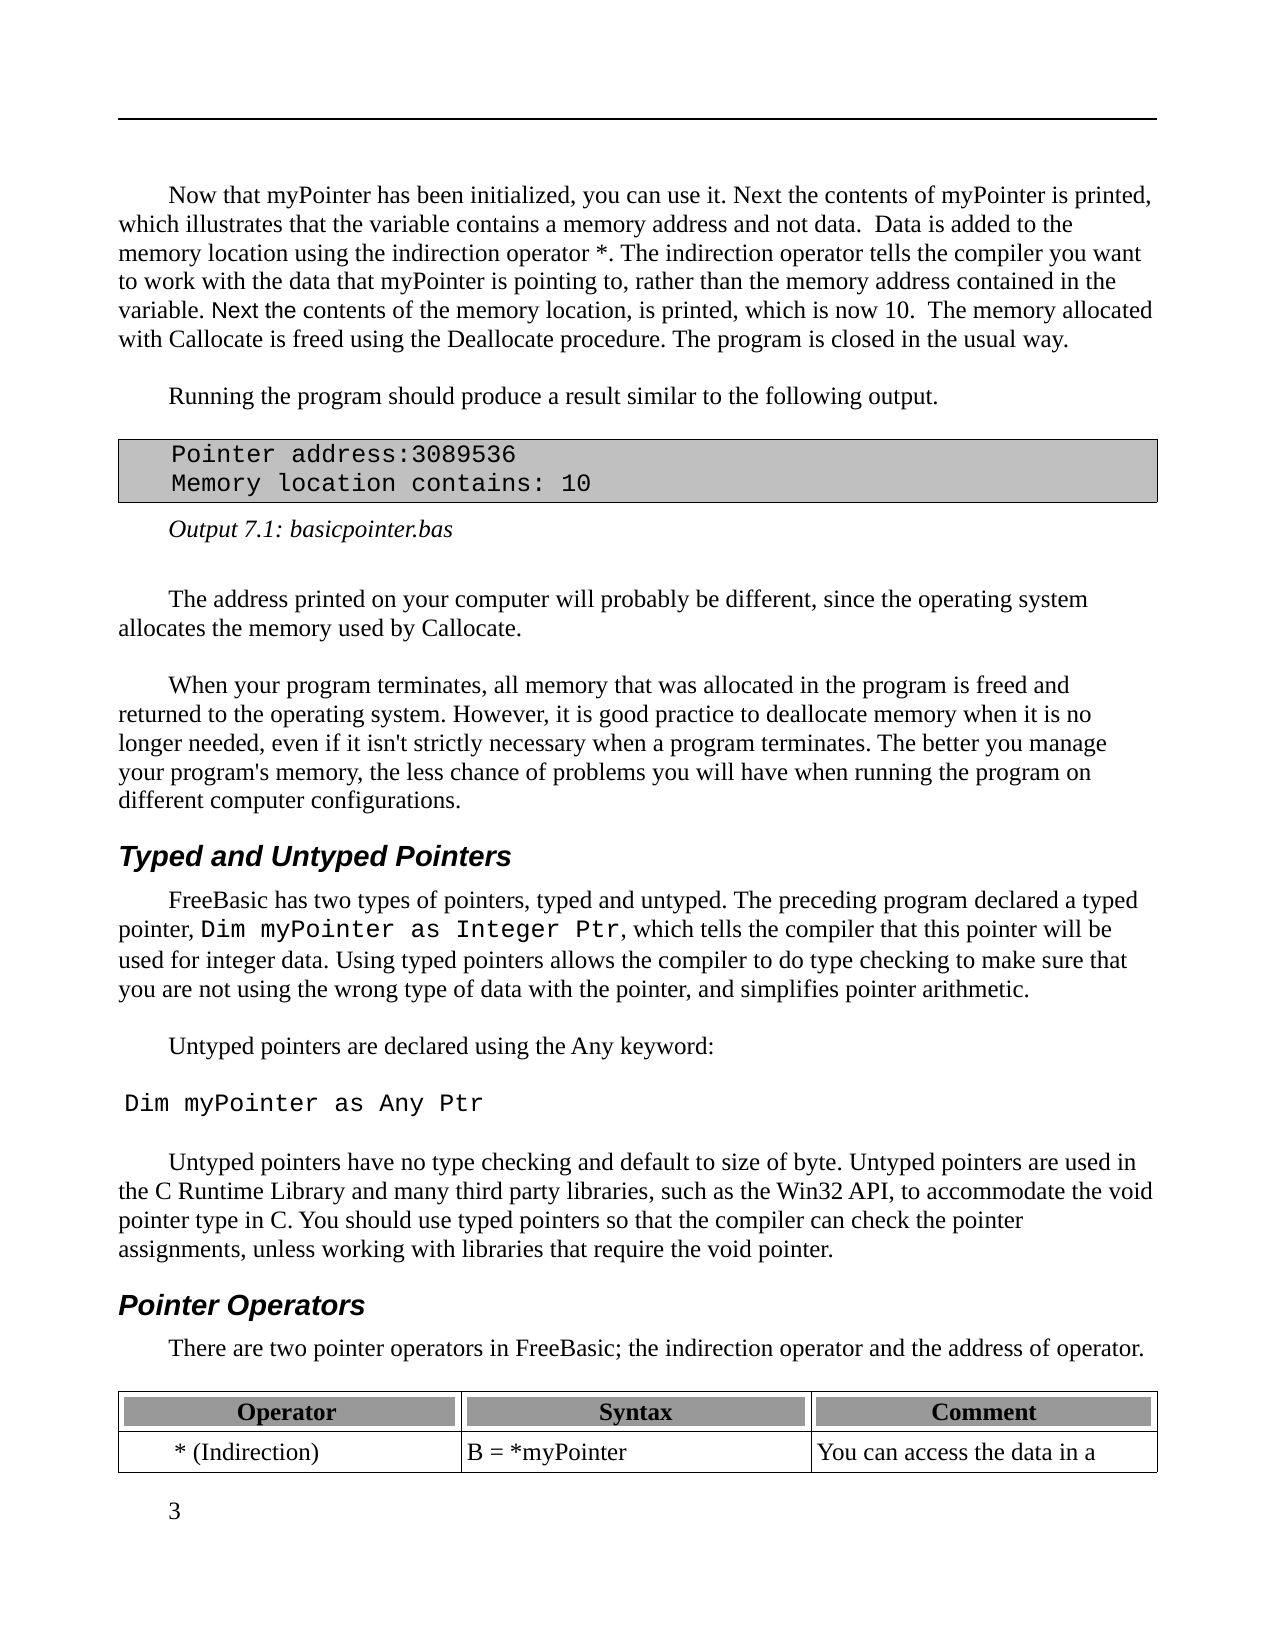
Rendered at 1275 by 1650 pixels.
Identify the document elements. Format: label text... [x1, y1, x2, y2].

text Running the program should produce a result similar to the following output. [118, 381, 1157, 410]
table_cell B = *myPointer [462, 1432, 811, 1472]
text Memory location contains: 10 [119, 467, 1157, 502]
subtitle Pointer Operators [118, 1287, 1157, 1321]
text There are two pointer operators in FreeBasic; the indirection operator and the address of operator. [118, 1333, 1157, 1362]
text Untyped pointers have no type checking and default to size of byte. Untyped pointers are used in the C Runtime Library and many third party libraries, such as the Win32 API, to accommodate the void pointer type in C. You should use typed pointers so that the compiler can check the pointer assignments, unless working with libraries that require the void pointer. [118, 1147, 1157, 1262]
table_header Comment [812, 1392, 1157, 1431]
text FreeBasic has two types of pointers, typed and untyped. The preceding program declared a typed pointer, Dim myPointer as Integer Ptr, which tells the compiler that this pointer will be used for integer data. Using typed pointers allows the compiler to do type checking to make sure that you are not using the wrong type of data with the pointer, and simplifies pointer arithmetic. [118, 885, 1157, 1002]
text Untyped pointers are declared using the Any keyword: [118, 1031, 1157, 1062]
subtitle Typed and Untyped Pointers [118, 839, 1157, 873]
text Dim myPointer as Any Ptr [118, 1090, 1157, 1119]
text The address printed on your computer will probably be different, since the operating system allocates the memory used by Callocate. [118, 584, 1157, 642]
table_cell * (Indirection) [119, 1432, 461, 1472]
table_cell You can access the data in a [812, 1432, 1157, 1472]
text Now that myPointer has been initialized, you can use it. Next the contents of myPointer is printed, which illustrates that the variable contains a memory address and not data. Data is added to the memory location using the indirection operator *. The indirection operator tells the compiler you want to work with the data that myPointer is pointing to, rather than the memory address contained in the variable. Next the contents of the memory location, is printed, which is now 10. The memory allocated with Callocate is freed using the Deallocate procedure. The program is closed in the usual way. [118, 180, 1157, 353]
table_header Syntax [462, 1392, 811, 1431]
text Output 7.1: basicpointer.bas [118, 514, 1157, 543]
text When your program terminates, all memory that was allocated in the program is freed and returned to the operating system. However, it is good practice to deallocate memory when it is no longer needed, even if it isn't strictly necessary when a program terminates. The better you manage your program's memory, the less chance of problems you will have when running the program on different computer configurations. [118, 671, 1157, 814]
table_header Operator [119, 1392, 461, 1431]
text Pointer address:3089536 [119, 440, 1157, 467]
